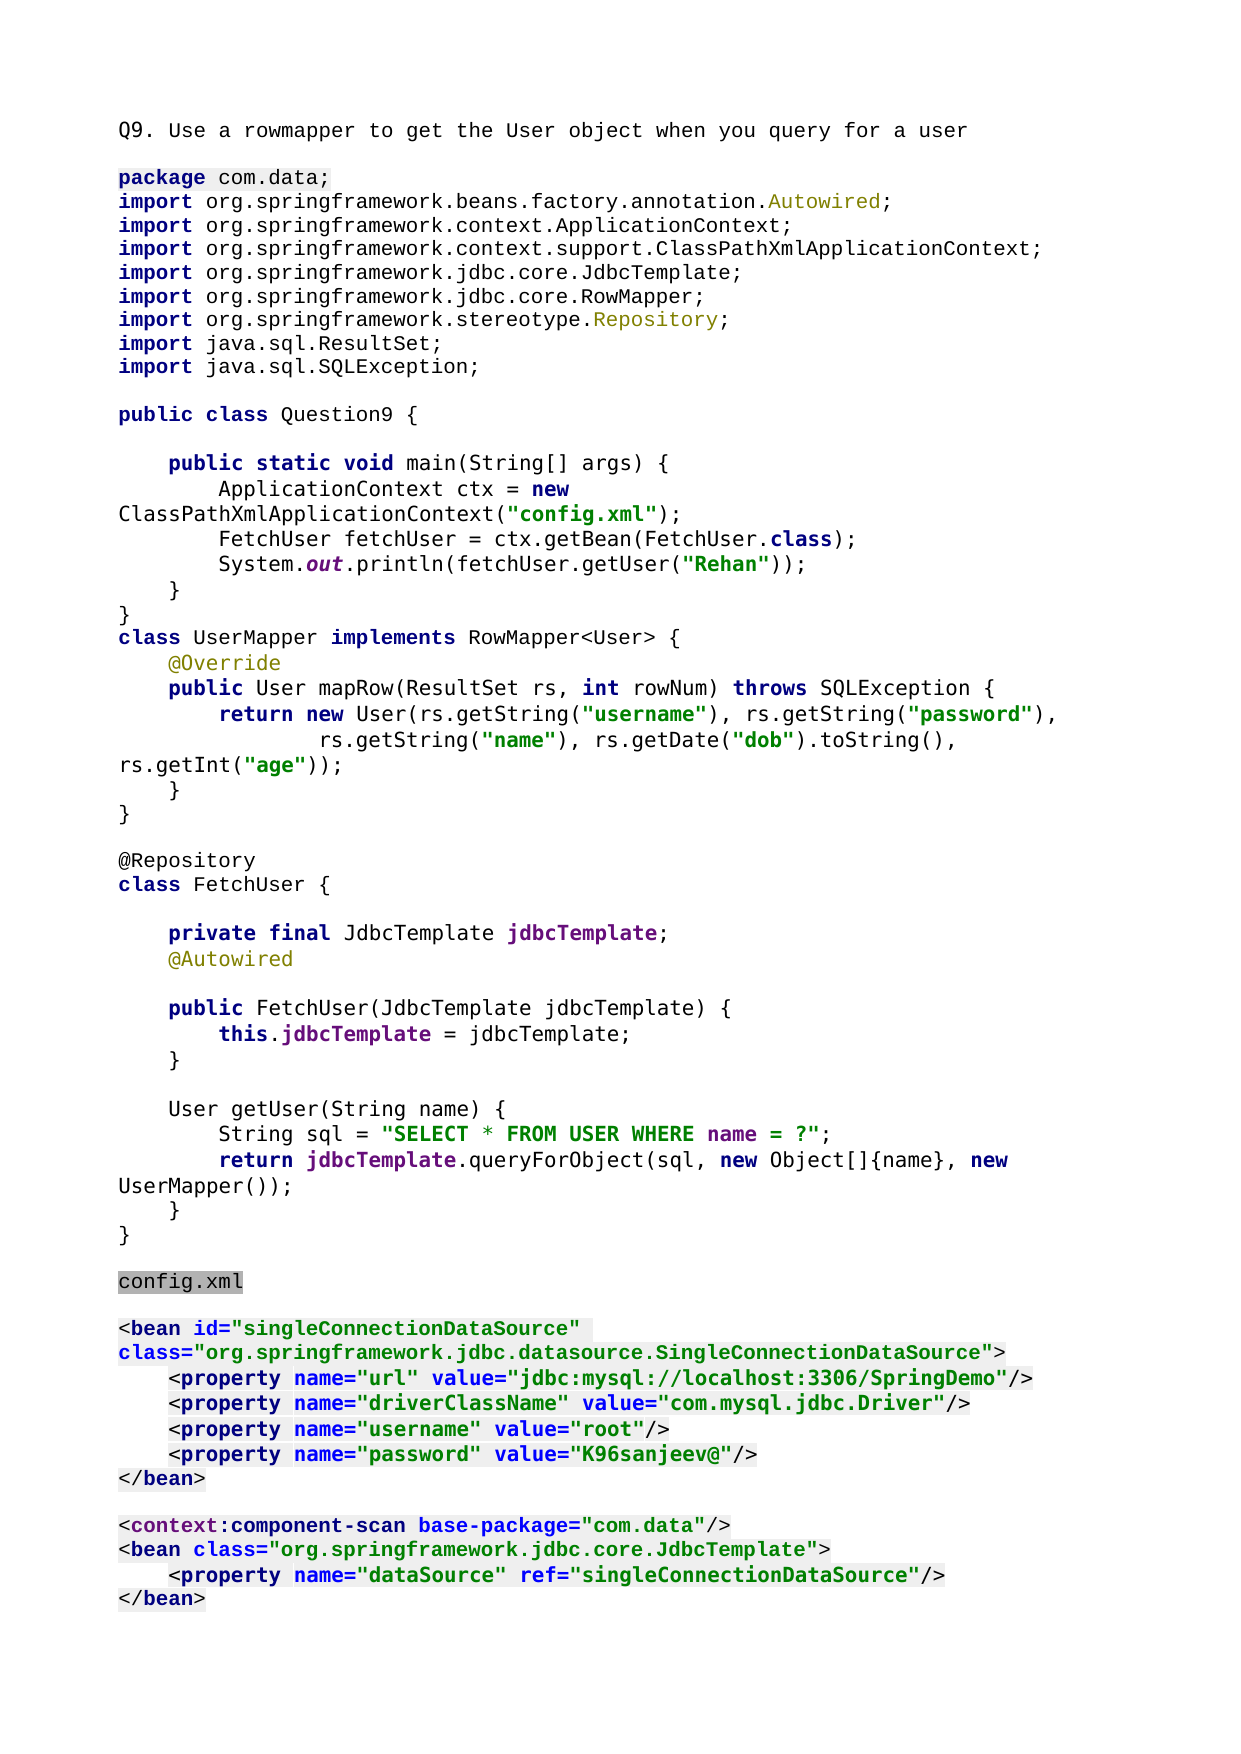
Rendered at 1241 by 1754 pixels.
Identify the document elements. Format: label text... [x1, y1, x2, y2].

text <property name="driverClassName" value="com.mysql.jdbc.Driver"/> [118, 1391, 1122, 1417]
text </bean> [118, 1468, 1122, 1492]
text import org.springframework.stereotype.Repository; [118, 309, 1122, 333]
text <property name="url" value="jdbc:mysql://localhost:3306/SpringDemo"/> [118, 1366, 1122, 1391]
text public User mapRow(ResultSet rs, int rowNum) throws SQLException { [118, 676, 1122, 702]
text private final JdbcTemplate jdbcTemplate; [118, 921, 1122, 947]
text Q9. Use a rowmapper to get the User object when you query for a user [118, 118, 1122, 144]
text } [118, 1224, 1122, 1247]
text import org.springframework.context.support.ClassPathXmlApplicationContext; [118, 238, 1122, 262]
text } [118, 603, 1122, 627]
text import org.springframework.beans.factory.annotation.Autowired; [118, 191, 1122, 215]
text import java.sql.ResultSet; [118, 333, 1122, 357]
text public static void main(String[] args) { [118, 451, 1122, 477]
text this.jdbcTemplate = jdbcTemplate; [118, 1022, 1122, 1048]
text <property name="dataSource" ref="singleConnectionDataSource"/> [118, 1563, 1122, 1588]
text } [118, 1048, 1122, 1073]
text import org.springframework.jdbc.core.RowMapper; [118, 286, 1122, 309]
text rs.getString("name"), rs.getDate("dob").toString(), rs.getInt("age")); [118, 728, 1122, 778]
text String sql = "SELECT * FROM USER WHERE name = ?"; [118, 1122, 1122, 1148]
text @Repository [118, 851, 1122, 874]
text package com.data; [118, 167, 1122, 191]
text <property name="password" value="K96sanjeev@"/> [118, 1442, 1122, 1468]
text import org.springframework.context.ApplicationContext; [118, 215, 1122, 238]
text </bean> [118, 1588, 1122, 1612]
text import java.sql.SQLException; [118, 357, 1122, 380]
text FetchUser fetchUser = ctx.getBean(FetchUser.class); [118, 527, 1122, 552]
text } [118, 778, 1122, 803]
text class UserMapper implements RowMapper<User> { [118, 627, 1122, 651]
text User getUser(String name) { [118, 1097, 1122, 1122]
text config.xml [118, 1271, 1122, 1294]
text @Autowired [118, 947, 1122, 973]
text return new User(rs.getString("username"), rs.getString("password"), [118, 702, 1122, 728]
text <context:component-scan base-package="com.data"/> [118, 1515, 1122, 1539]
text } [118, 1198, 1122, 1224]
text <bean id="singleConnectionDataSource" class="org.springframework.jdbc.datasource.SingleConnectionDataSource"> [118, 1318, 1122, 1366]
text public FetchUser(JdbcTemplate jdbcTemplate) { [118, 996, 1122, 1022]
text } [118, 578, 1122, 603]
text class FetchUser { [118, 874, 1122, 898]
text public class Question9 { [118, 404, 1122, 427]
text ApplicationContext ctx = new ClassPathXmlApplicationContext("config.xml"); [118, 477, 1122, 527]
text return jdbcTemplate.queryForObject(sql, new Object[]{name}, new UserMapper()); [118, 1148, 1122, 1198]
text System.out.println(fetchUser.getUser("Rehan")); [118, 552, 1122, 578]
text } [118, 803, 1122, 827]
text <property name="username" value="root"/> [118, 1417, 1122, 1442]
text <bean class="org.springframework.jdbc.core.JdbcTemplate"> [118, 1539, 1122, 1563]
text @Override [118, 651, 1122, 676]
text import org.springframework.jdbc.core.JdbcTemplate; [118, 262, 1122, 286]
